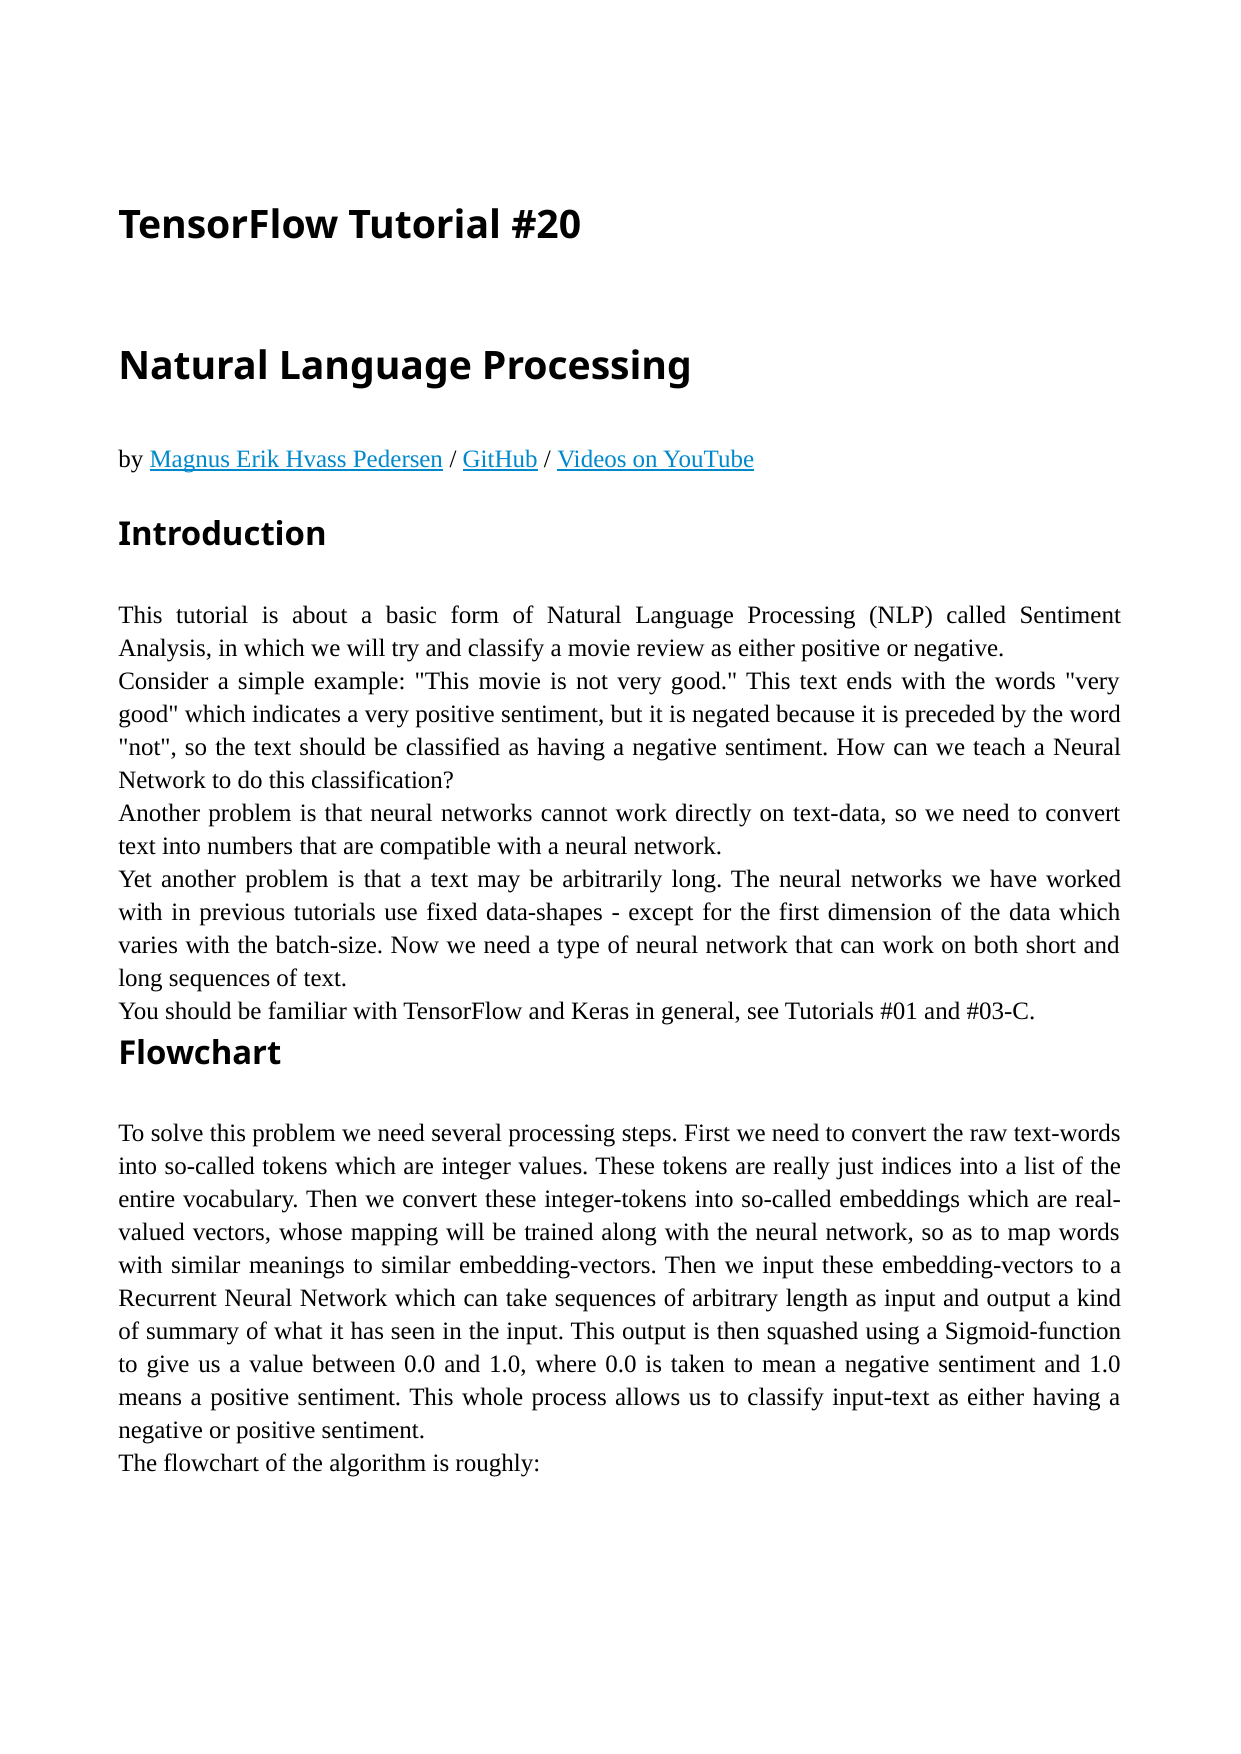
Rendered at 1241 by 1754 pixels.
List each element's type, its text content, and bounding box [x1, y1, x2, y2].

text To solve this problem we need several processing steps. First we need to convert the raw text-words into so-called tokens which are integer values. These tokens are really just indices into a list of the entire vocabulary. Then we convert these integer-tokens into so-called embeddings which are real-valued vectors, whose mapping will be trained along with the neural network, so as to map words with similar meanings to similar embedding-vectors. Then we input these embedding-vectors to a Recurrent Neural Network which can take sequences of arbitrary length as input and output a kind of summary of what it has seen in the input. This output is then squashed using a Sigmoid-function to give us a value between 0.0 and 1.0, where 0.0 is taken to mean a negative sentiment and 1.0 means a positive sentiment. This whole process allows us to classify input-text as either having a negative or positive sentiment. [118, 1118, 1122, 1444]
text Yet another problem is that a text may be arbitrarily long. The neural networks we have worked with in previous tutorials use fixed data-shapes - except for the first dimension of the data which varies with the batch-size. Now we need a type of neural network that can work on both short and long sequences of text. [118, 864, 1122, 992]
text by Magnus Erik Hvass Pedersen / GitHub / Videos on YouTube [118, 444, 1122, 473]
subtitle Natural Language Processing [118, 338, 1122, 391]
subtitle TensorFlow Tutorial #20 [118, 143, 1122, 249]
text You should be familiar with TensorFlow and Keras in general, see Tutorials #01 and #03-C. [118, 996, 1122, 1025]
subtitle Flowchart [118, 1029, 1122, 1074]
subtitle Introduction [118, 510, 1122, 555]
text Consider a simple example: "This movie is not very good." This text ends with the words "very good" which indicates a very positive sentiment, but it is negated because it is preceded by the word "not", so the text should be classified as having a negative sentiment. How can we teach a Neural Network to do this classification? [118, 666, 1122, 793]
text Another problem is that neural networks cannot work directly on text-data, so we need to convert text into numbers that are compatible with a neural network. [118, 798, 1122, 859]
text This tutorial is about a basic form of Natural Language Processing (NLP) called Sentiment Analysis, in which we will try and classify a movie review as either positive or negative. [118, 600, 1122, 661]
text The flowchart of the algorithm is roughly: [118, 1448, 1122, 1477]
